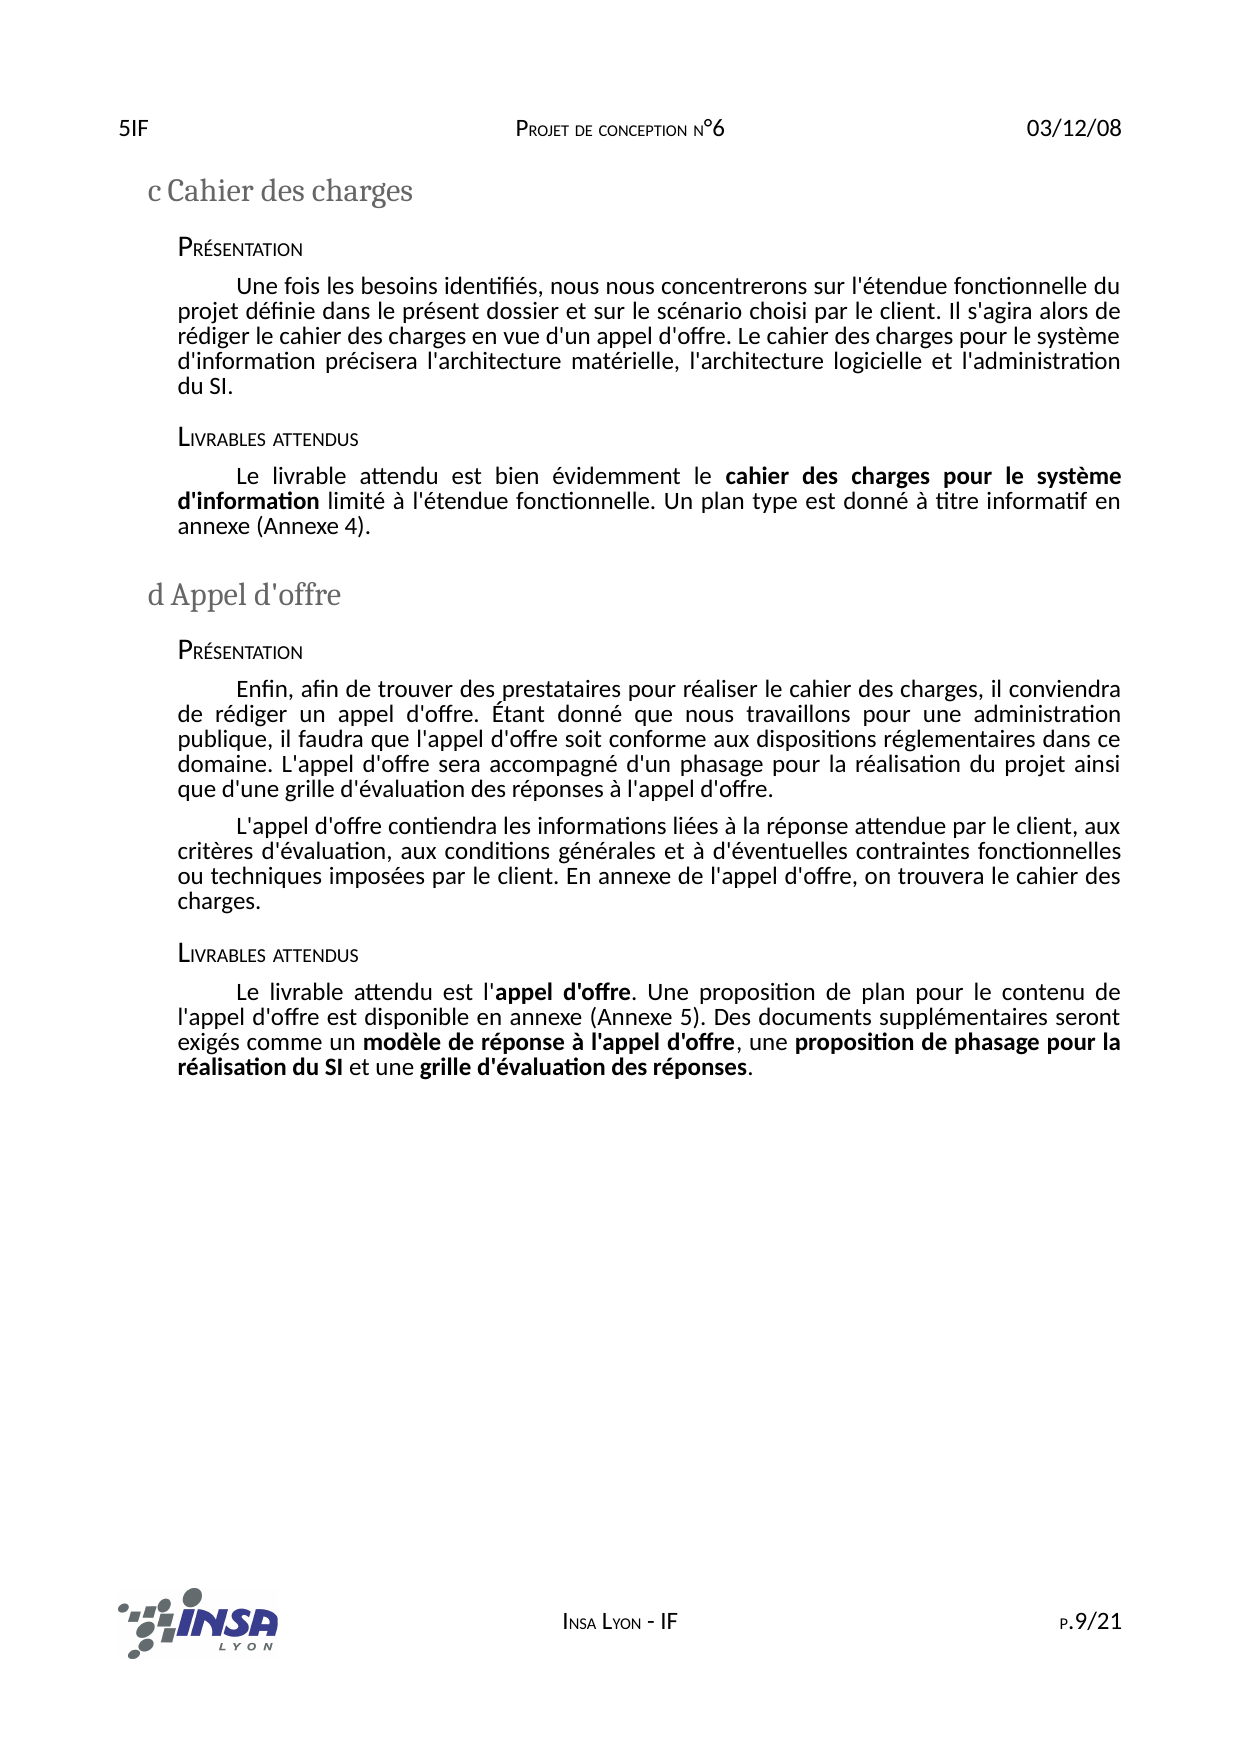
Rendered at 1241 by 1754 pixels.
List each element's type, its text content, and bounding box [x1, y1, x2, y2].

text Le livrable attendu est l'appel d'offre. Une proposition de plan pour le contenu de l'appel d'offre est disponible en annexe (Annexe 5). Des documents supplémentaires seront exigés comme un modèle de réponse à l'appel d'offre, une proposition de phasage pour la réalisation du SI et une grille d'évaluation des réponses. [177, 981, 1122, 1081]
subtitle Livrables attendus [118, 939, 1122, 969]
subtitle Livrables attendus [118, 424, 1122, 454]
text Enfin, afin de trouver des prestataires pour réaliser le cahier des charges, il conviendra de rédiger un appel d'offre. Étant donné que nous travaillons pour une administration publique, il faudra que l'appel d'offre soit conforme aux dispositions réglementaires dans ce domaine. L'appel d'offre sera accompagné d'un phasage pour la réalisation du projet ainsi que d'une grille d'évaluation des réponses à l'appel d'offre. [177, 679, 1122, 804]
subtitle Présentation [118, 234, 1122, 264]
subtitle Appel d'offre [118, 576, 1122, 614]
subtitle Cahier des charges [118, 173, 1122, 210]
text Le livrable attendu est bien évidemment le cahier des charges pour le système d'information limité à l'étendue fonctionnelle. Un plan type est donné à titre informatif en annexe (Annexe 4). [177, 466, 1122, 541]
subtitle Présentation [118, 637, 1122, 667]
text L'appel d'offre contiendra les informations liées à la réponse attendue par le client, aux critères d'évaluation, aux conditions générales et à d'éventuelles contraintes fonctionnelles ou techniques imposées par le client. En annexe de l'appel d'offre, on trouvera le cahier des charges. [177, 816, 1122, 916]
text Une fois les besoins identifiés, nous nous concentrerons sur l'étendue fonctionnelle du projet définie dans le présent dossier et sur le scénario choisi par le client. Il s'agira alors de rédiger le cahier des charges en vue d'un appel d'offre. Le cahier des charges pour le système d'information précisera l'architecture matérielle, l'architecture logicielle et l'administration du SI. [177, 275, 1122, 400]
picture [118, 1588, 278, 1659]
